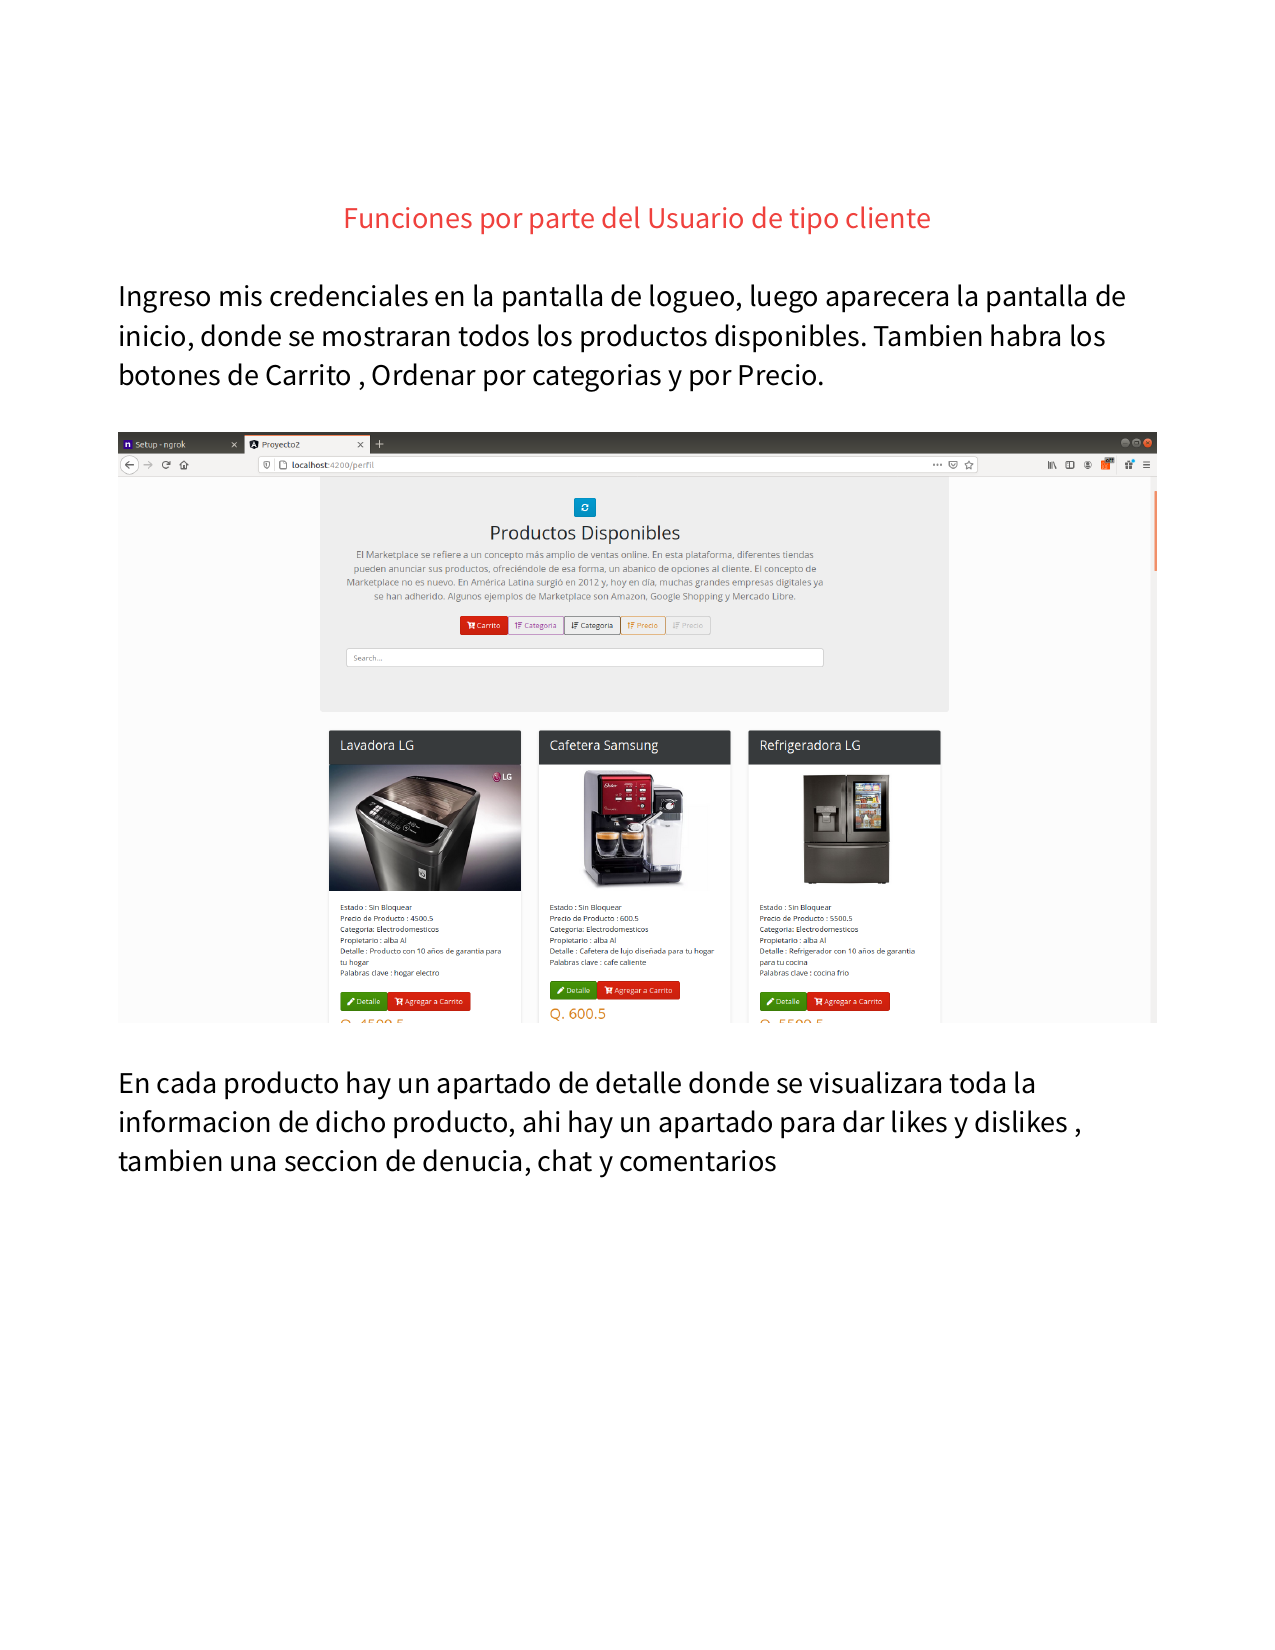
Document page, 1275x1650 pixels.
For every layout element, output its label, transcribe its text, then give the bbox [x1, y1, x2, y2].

text Ingreso mis credenciales en la pantalla de logueo, luego aparecera la pantalla de inicio, donde se mostraran todos los productos disponibles. Tambien habra los botones de Carrito , Ordenar por categorias y por Precio. [118, 275, 1157, 393]
picture [118, 432, 1157, 1023]
text En cada producto hay un apartado de detalle donde se visualizara toda la informacion de dicho producto, ahi hay un apartado para dar likes y dislikes , tambien una seccion de denucia, chat y comentarios [118, 1062, 1157, 1179]
text Funciones por parte del Usuario de tipo cliente [118, 197, 1157, 236]
